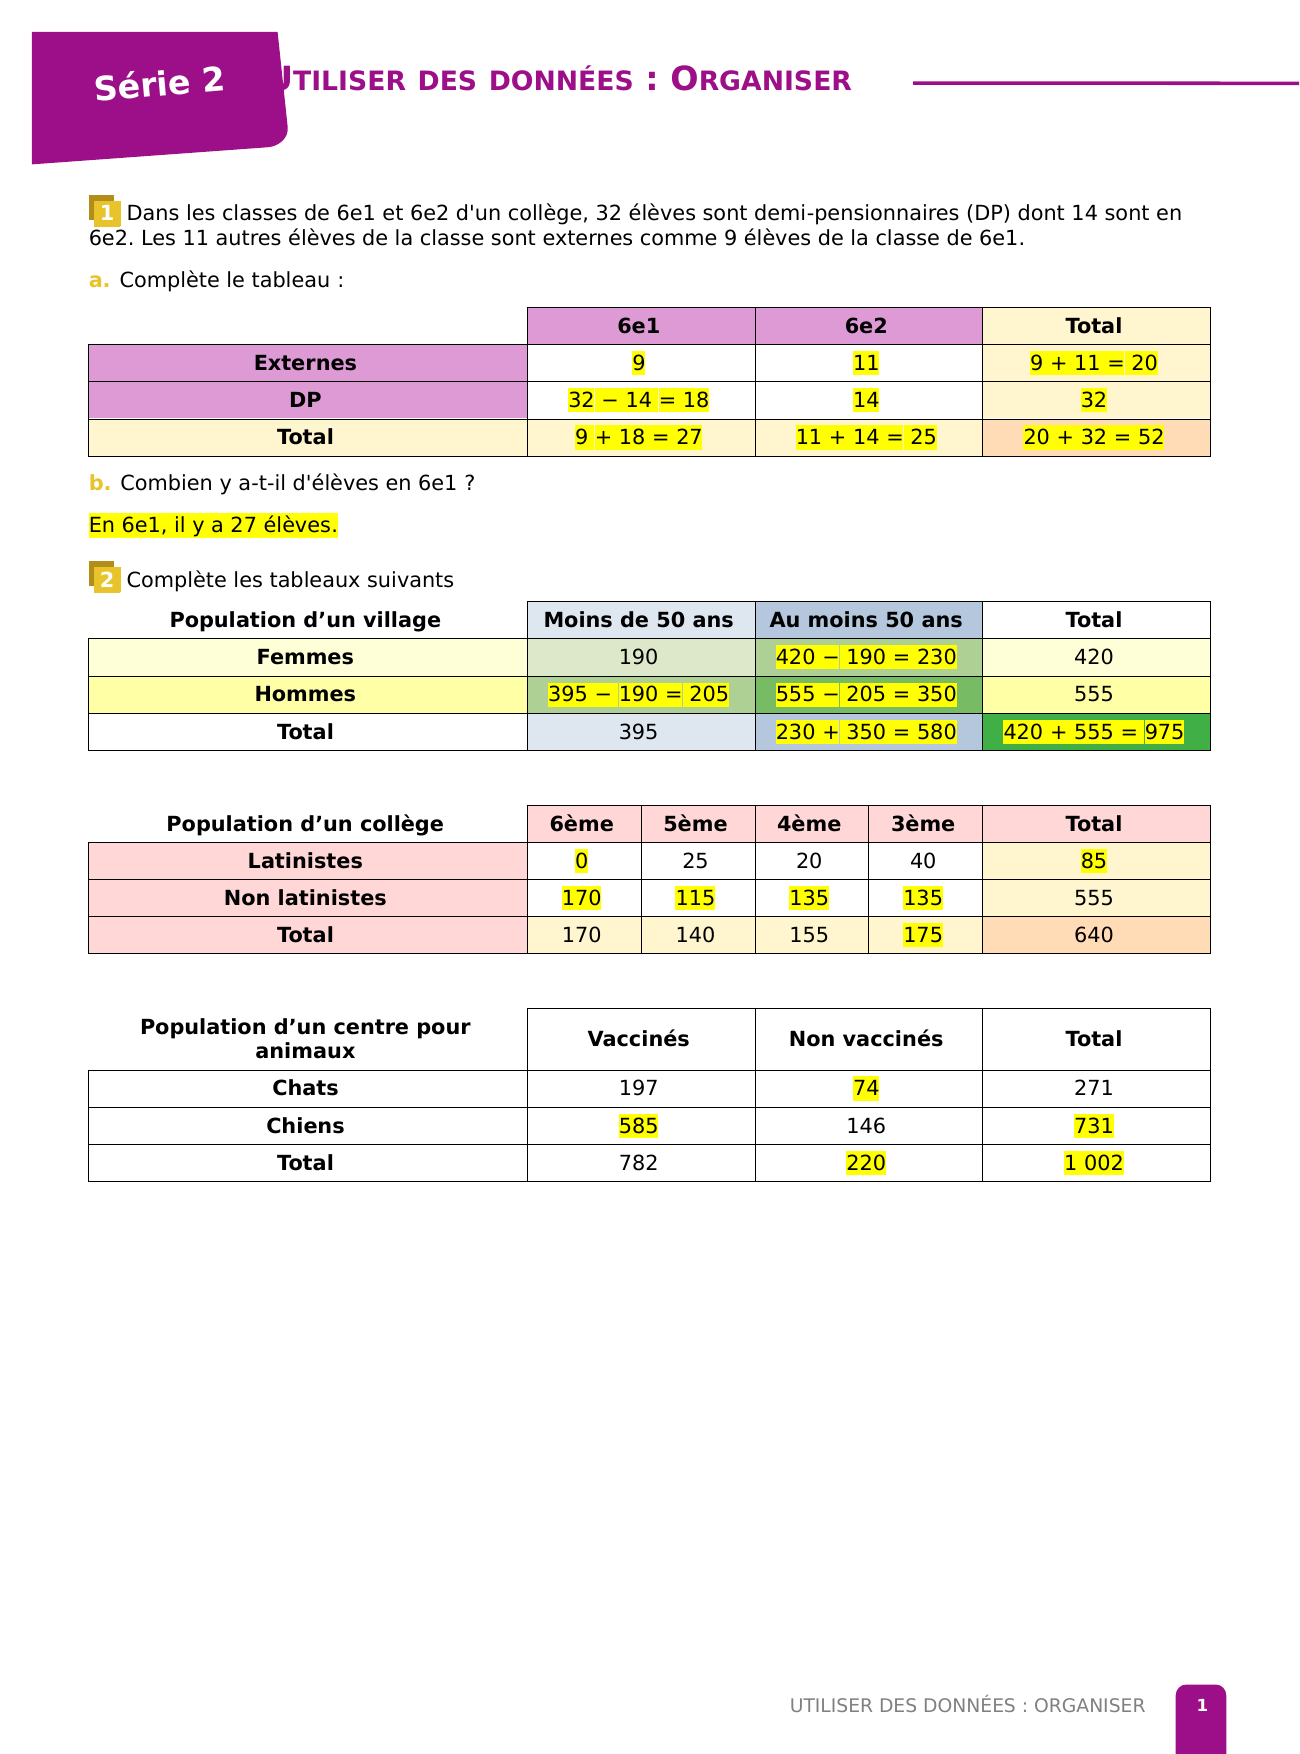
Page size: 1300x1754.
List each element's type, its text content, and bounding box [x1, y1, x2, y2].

table_header Total [983, 1009, 1210, 1069]
table_cell Total [89, 714, 527, 750]
table_cell 731 [983, 1108, 1210, 1144]
table_cell 146 [756, 1108, 982, 1144]
table_cell 420 [983, 639, 1210, 676]
table_cell Total [89, 420, 527, 456]
table_cell Chiens [89, 1108, 527, 1144]
table_cell 11 + 14 = 25 [756, 420, 982, 456]
table_header Population d’un collège [89, 805, 527, 842]
table_cell Chats [89, 1071, 527, 1107]
table_cell 395 [528, 714, 755, 750]
table_cell Femmes [89, 639, 527, 676]
table_cell Hommes [89, 677, 527, 713]
table_cell Non latinistes [89, 880, 527, 916]
table_cell Externes [89, 345, 527, 381]
table_header [89, 307, 527, 344]
table_cell 190 [528, 639, 755, 676]
table_cell 11 [756, 345, 982, 381]
table_cell 170 [528, 917, 641, 953]
table_cell 74 [756, 1071, 982, 1107]
table_cell 155 [756, 917, 868, 953]
table_header Total [983, 308, 1210, 344]
table_header 6e1 [528, 308, 755, 344]
table_cell 555 [983, 880, 1210, 916]
table_cell 115 [642, 880, 755, 916]
table_header Au moins 50 ans [756, 602, 982, 638]
table_cell DP [89, 382, 527, 418]
table_cell 135 [756, 880, 868, 916]
table_header Non vaccinés [756, 1009, 982, 1069]
table_header Vaccinés [528, 1009, 755, 1069]
table_cell 9 [528, 345, 755, 381]
table_cell 40 [869, 843, 982, 879]
table_cell 395 − 190 = 205 [528, 677, 755, 713]
subtitle En 6e1, il y a 27 élèves. [338, 513, 1205, 538]
table_cell 32 − 14 = 18 [528, 382, 755, 418]
table_cell 555 − 205 = 350 [756, 677, 982, 713]
subtitle Dans les classes de 6e1 et 6e2 d'un collège, 32 élèves sont demi‑pensionnaires (DP) dont 14 sont en 6e2. Les 11 autres élèves de la classe sont externes comme 9 élèves de la classe de 6e1. [88, 195, 1211, 250]
table_cell 220 [756, 1145, 982, 1181]
table_header 6e2 [756, 308, 982, 344]
table_header Total [983, 806, 1210, 842]
table_cell 14 [756, 382, 982, 418]
table_cell 0 [528, 843, 641, 879]
subtitle Complète les tableaux suivants [114, 561, 1211, 592]
table_cell 555 [983, 677, 1210, 713]
table_cell 9 + 18 = 27 [528, 420, 755, 456]
table_cell Total [89, 1145, 527, 1181]
table_cell 85 [983, 843, 1210, 879]
table_cell Total [89, 917, 527, 953]
list Complète le tableau : [88, 268, 1211, 292]
table_cell 1 002 [983, 1145, 1210, 1181]
table_cell 170 [528, 880, 641, 916]
table_cell 140 [642, 917, 755, 953]
table_header 5ème [642, 806, 755, 842]
table_header Total [983, 602, 1210, 638]
table_cell 271 [983, 1071, 1210, 1107]
table_cell 782 [528, 1145, 755, 1181]
table_cell 20 [756, 843, 868, 879]
table_cell 197 [528, 1071, 755, 1107]
table_cell 25 [642, 843, 755, 879]
table_header Population d’un village [89, 601, 527, 638]
table_cell 32 [983, 382, 1210, 418]
table_header Population d’un centre pour animaux [89, 1008, 527, 1069]
table_cell Latinistes [89, 843, 527, 879]
table_header Moins de 50 ans [528, 602, 755, 638]
list Combien y a‑t‑il d'élèves en 6e1 ? [88, 471, 1211, 496]
table_cell 230 + 350 = 580 [756, 714, 982, 750]
table_cell 420 + 555 = 975 [983, 714, 1210, 750]
table_cell 9 + 11 = 20 [983, 345, 1210, 381]
table_header 4ème [756, 806, 868, 842]
table_cell 640 [983, 917, 1210, 953]
table_cell 175 [869, 917, 982, 953]
table_cell 20 + 32 = 52 [983, 420, 1210, 456]
table_cell 135 [869, 880, 982, 916]
table_cell 585 [528, 1108, 755, 1144]
table_header 6ème [528, 806, 641, 842]
table_header 3ème [869, 806, 982, 842]
table_cell 420 − 190 = 230 [756, 639, 982, 676]
